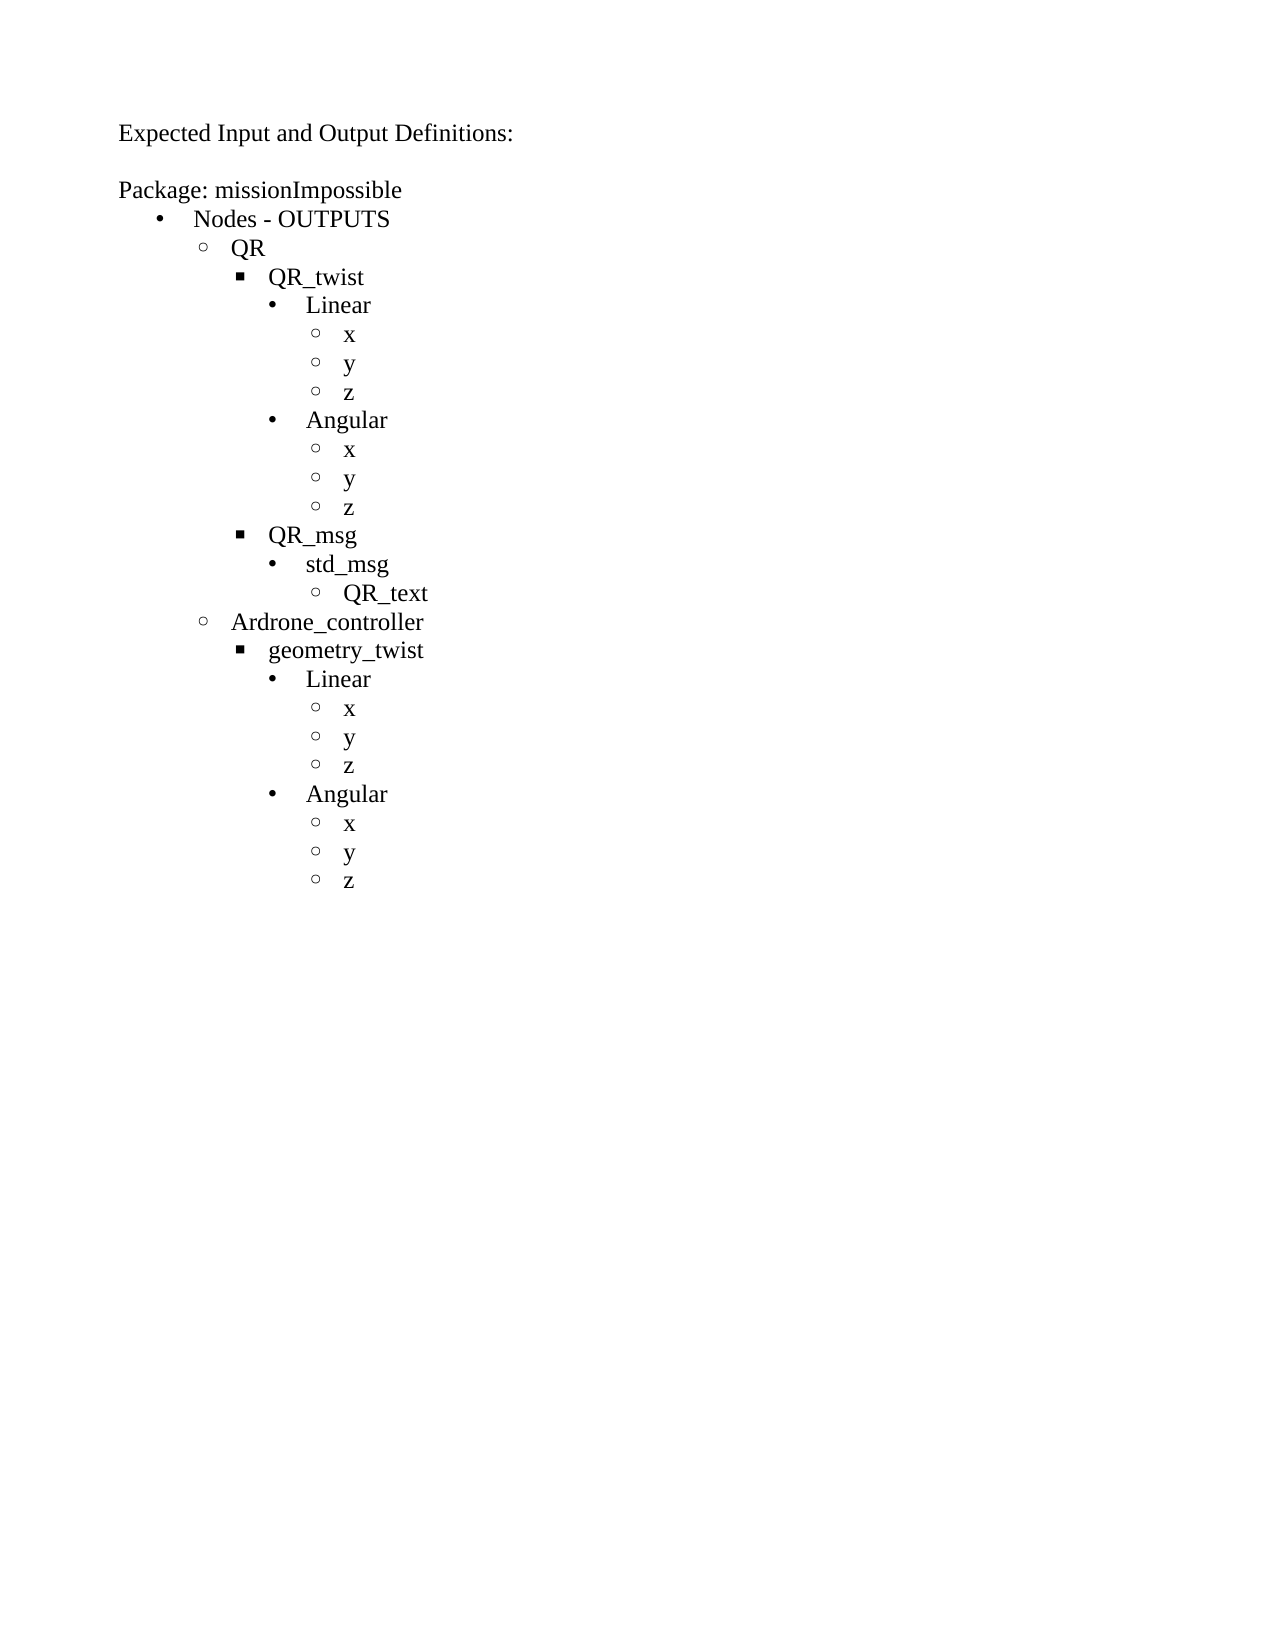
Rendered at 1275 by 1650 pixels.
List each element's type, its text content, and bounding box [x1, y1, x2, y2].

list Angular [268, 406, 1157, 434]
list z [306, 751, 1157, 779]
list x [306, 693, 1157, 722]
list y [306, 837, 1157, 866]
list Ardrone_controller [193, 607, 1157, 636]
list QR_text [306, 578, 1157, 607]
list x [306, 808, 1157, 837]
list x [306, 434, 1157, 463]
list Linear [268, 664, 1157, 693]
list z [306, 492, 1157, 521]
text Package: missionImpossible [118, 176, 1157, 204]
list x [306, 319, 1157, 348]
list Nodes - OUTPUTS [156, 204, 1157, 233]
list std_msg [268, 549, 1157, 578]
list z [306, 377, 1157, 406]
list y [306, 348, 1157, 377]
list y [306, 463, 1157, 492]
text Expected Input and Output Definitions: [118, 118, 1157, 147]
list Angular [268, 779, 1157, 808]
list Linear [268, 291, 1157, 319]
list QR [193, 233, 1157, 262]
list y [306, 722, 1157, 751]
list geometry_twist [231, 636, 1157, 664]
list QR_twist [231, 262, 1157, 291]
list QR_msg [231, 521, 1157, 549]
list z [306, 866, 1157, 894]
